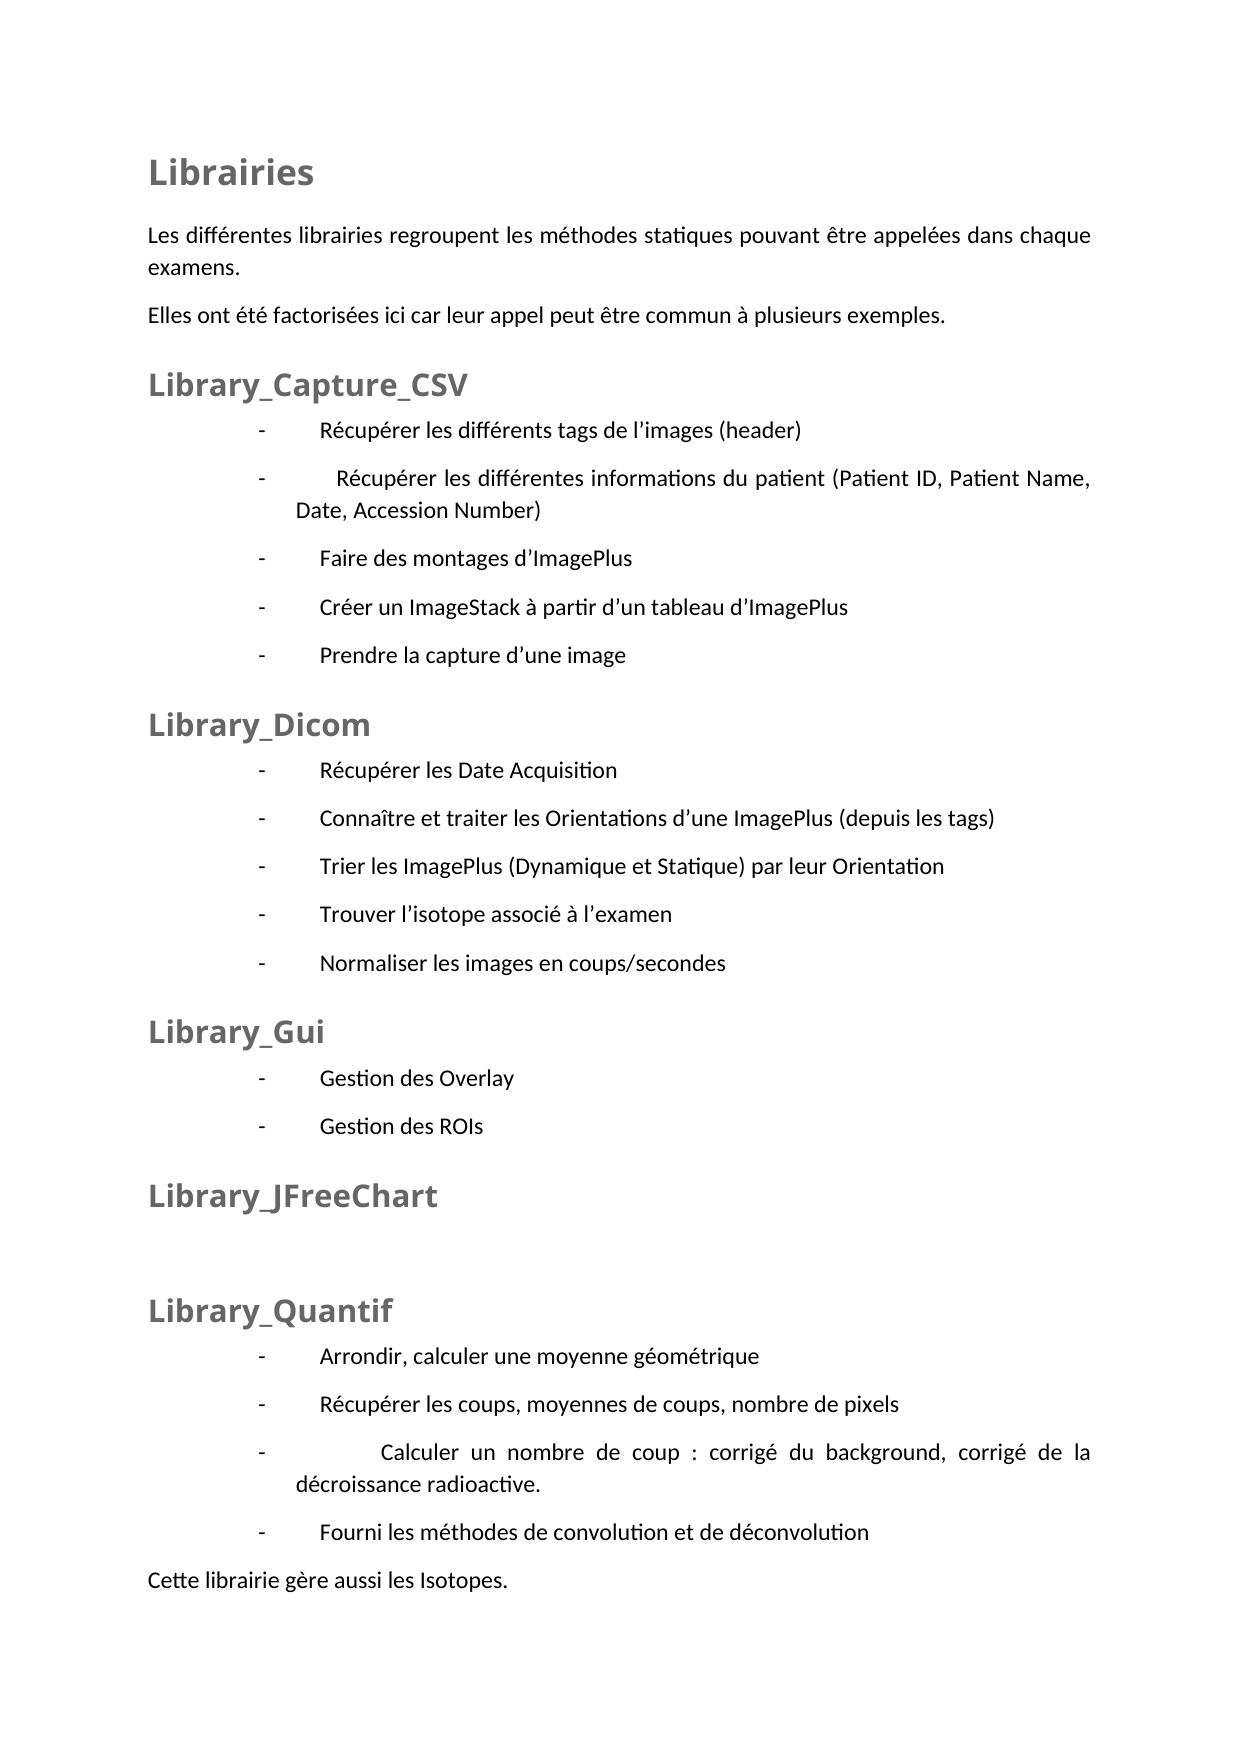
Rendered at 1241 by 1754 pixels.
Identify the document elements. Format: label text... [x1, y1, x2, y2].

subtitle Library_Gui [148, 1011, 1093, 1053]
text - Fourni les méthodes de convolution et de déconvolution [258, 1517, 1093, 1546]
subtitle Library_Capture_CSV [148, 363, 1093, 406]
subtitle Library_Quantif [148, 1289, 1093, 1331]
text - Gestion des Overlay [258, 1063, 1093, 1092]
subtitle Librairies [148, 148, 1093, 196]
text - Trier les ImagePlus (Dynamique et Statique) par leur Orientation [258, 851, 1093, 881]
text - Calculer un nombre de coup : corrigé du background, corrigé de la décroissance radioactive. [258, 1437, 1093, 1498]
text - Récupérer les différents tags de l’images (header) [258, 415, 1093, 444]
text - Récupérer les Date Acquisition [258, 755, 1093, 784]
text Cette librairie gère aussi les Isotopes. [148, 1565, 1093, 1595]
text - Faire des montages d’ImagePlus [258, 543, 1093, 573]
text Elles ont été factorisées ici car leur appel peut être commun à plusieurs exemples. [148, 300, 1093, 329]
text - Trouver l’isotope associé à l’examen [258, 899, 1093, 929]
subtitle Library_JFreeChart [148, 1174, 1093, 1216]
text - Prendre la capture d’une image [258, 640, 1093, 669]
subtitle Library_Dicom [148, 703, 1093, 745]
text - Gestion des ROIs [258, 1111, 1093, 1140]
text - Connaître et traiter les Orientations d’une ImagePlus (depuis les tags) [258, 803, 1093, 832]
text - Récupérer les coups, moyennes de coups, nombre de pixels [258, 1389, 1093, 1418]
text - Récupérer les différentes informations du patient (Patient ID, Patient Name, Date, Accession Number) [258, 463, 1093, 524]
text Les différentes librairies regroupent les méthodes statiques pouvant être appelées dans chaque examens. [148, 221, 1093, 281]
text - Arrondir, calculer une moyenne géométrique [258, 1341, 1093, 1370]
text - Normaliser les images en coups/secondes [258, 948, 1093, 977]
text - Créer un ImageStack à partir d’un tableau d’ImagePlus [258, 592, 1093, 621]
